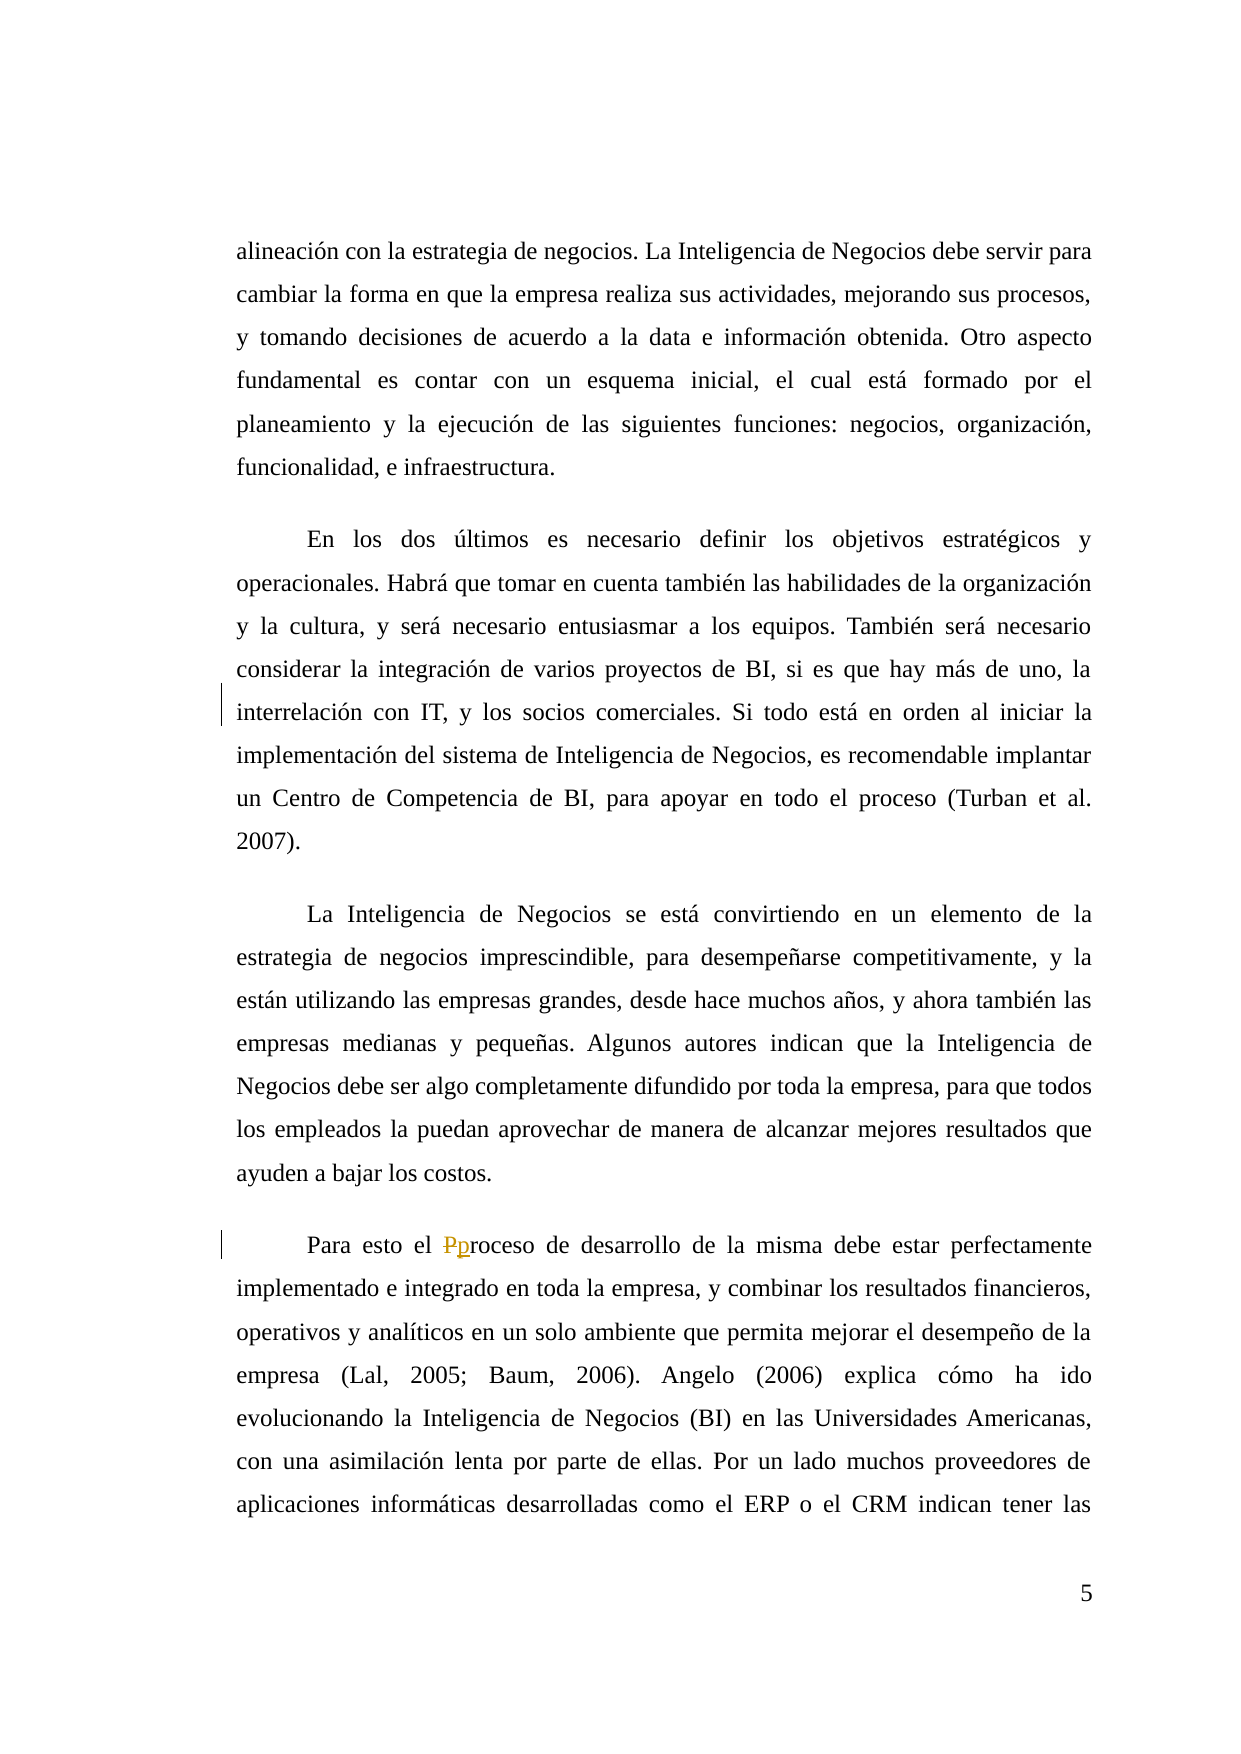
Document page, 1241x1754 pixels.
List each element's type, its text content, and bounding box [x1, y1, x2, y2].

text alineación con la estrategia de negocios. La Inteligencia de Negocios debe servir para cambiar la forma en que la empresa realiza sus actividades, mejorando sus procesos, y tomando decisiones de acuerdo a la data e información obtenida. Otro aspecto fundamental es contar con un esquema inicial, el cual está formado por el planeamiento y la ejecución de las siguientes funciones: negocios, organización, funcionalidad, e infraestructura. [236, 236, 1093, 481]
text En los dos últimos es necesario definir los objetivos estratégicos y operacionales. Habrá que tomar en cuenta también las habilidades de la organización y la cultura, y será necesario entusiasmar a los equipos. También será necesario considerar la integración de varios proyectos de BI, si es que hay más de uno, la interrelación con IT, y los socios comerciales. Si todo está en orden al iniciar la implementación del sistema de Inteligencia de Negocios, es recomendable implantar un Centro de Competencia de BI, para apoyar en todo el proceso (Turban et al. 2007). [236, 524, 1093, 855]
text Para esto el proceso de desarrollo de la misma debe estar perfectamente implementado e integrado en toda la empresa, y combinar los resultados financieros, operativos y analíticos en un solo ambiente que permita mejorar el desempeño de la empresa (Lal, 2005; Baum, 2006). Angelo (2006) explica cómo ha ido evolucionando la Inteligencia de Negocios (BI) en las Universidades Americanas, con una asimilación lenta por parte de ellas. Por un lado muchos proveedores de aplicaciones informáticas desarrolladas como el ERP o el CRM indican tener las [236, 1230, 1093, 1518]
text La Inteligencia de Negocios se está convirtiendo en un elemento de la estrategia de negocios imprescindible, para desempeñarse competitivamente, y la están utilizando las empresas grandes, desde hace muchos años, y ahora también las empresas medianas y pequeñas. Algunos autores indican que la Inteligencia de Negocios debe ser algo completamente difundido por toda la empresa, para que todos los empleados la puedan aprovechar de manera de alcanzar mejores resultados que ayuden a bajar los costos. [236, 899, 1093, 1186]
